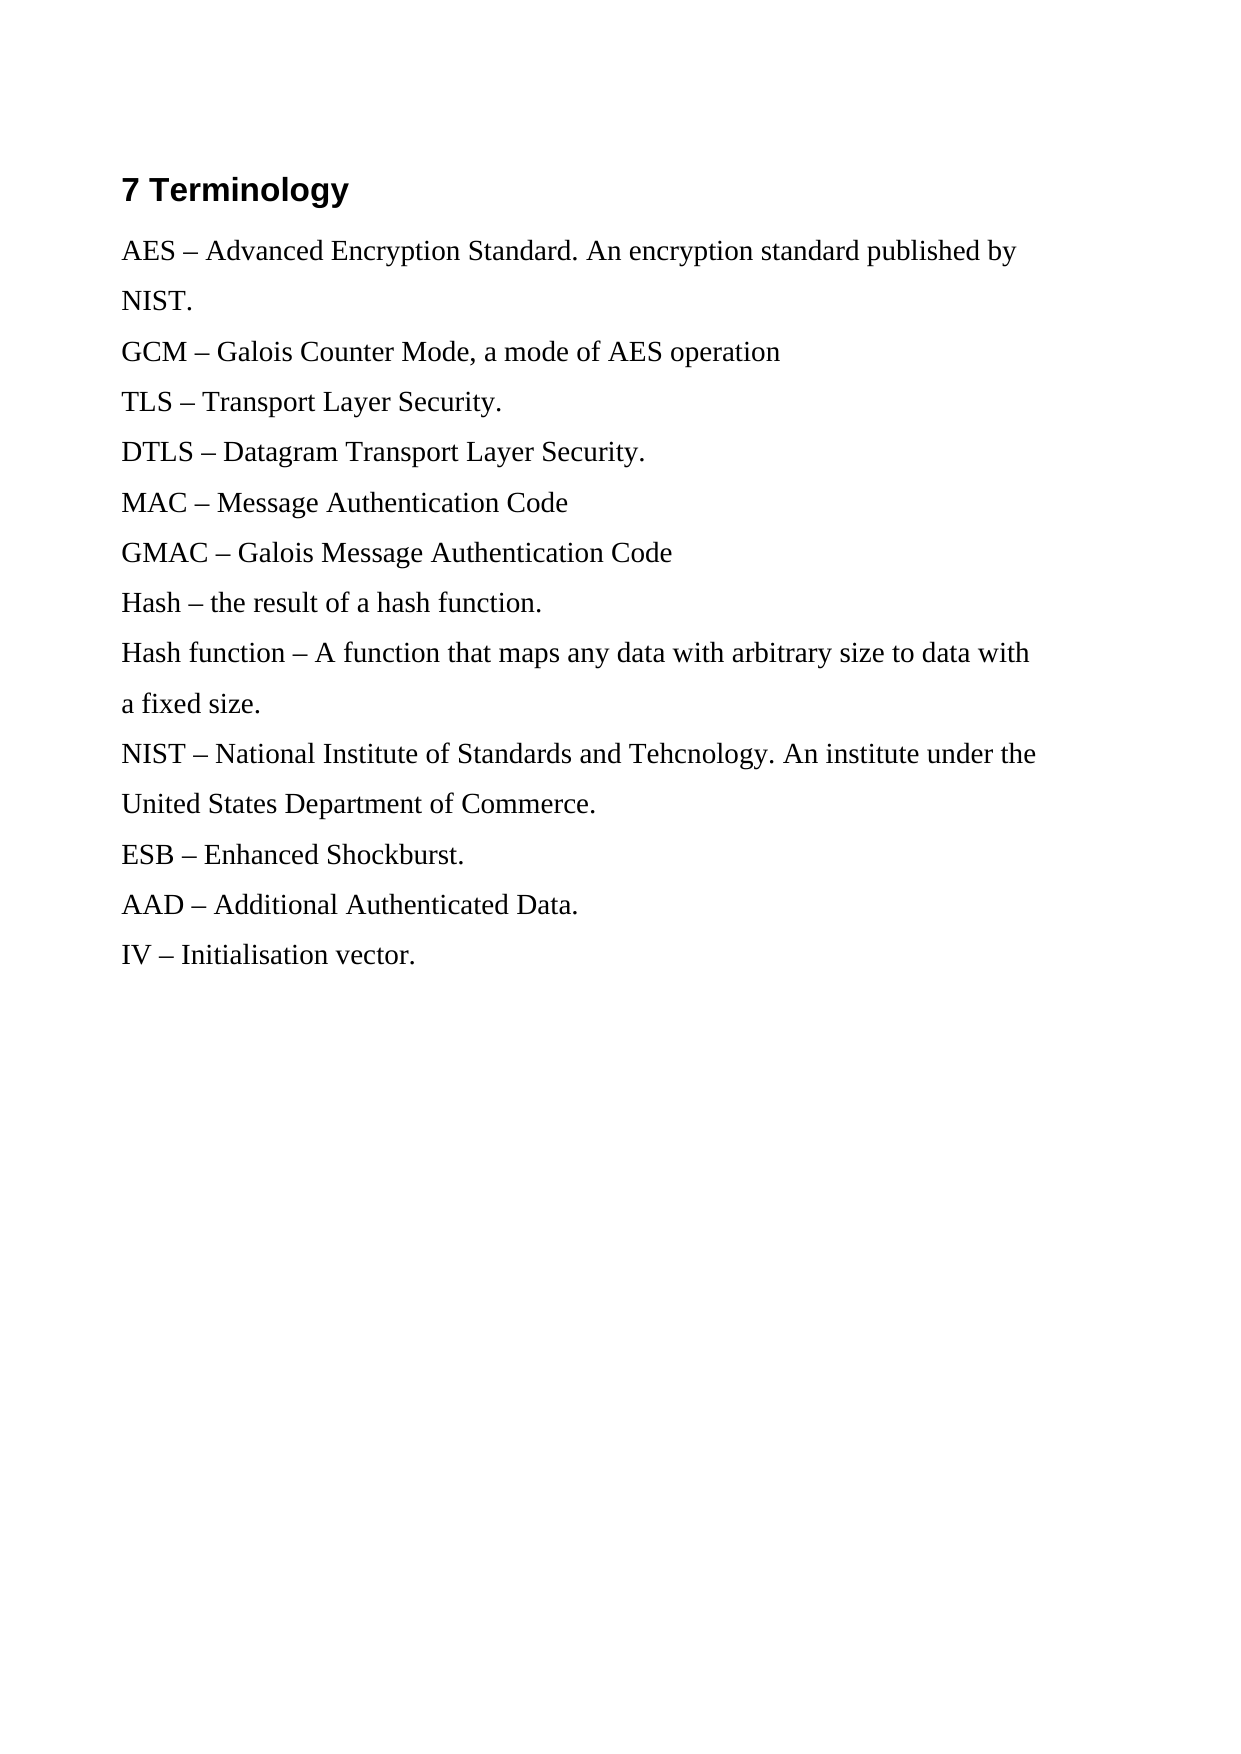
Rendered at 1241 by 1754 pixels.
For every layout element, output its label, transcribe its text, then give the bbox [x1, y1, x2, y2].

text MAC – Message Authentication Code [121, 485, 1042, 518]
text GMAC – Galois Message Authentication Code [121, 535, 1042, 568]
text Hash – the result of a hash function. [121, 585, 1042, 619]
text ESB – Enhanced Shockburst. [121, 837, 1042, 870]
text NIST – National Institute of Standards and Tehcnology. An institute under the United States Department of Commerce. [121, 736, 1042, 820]
text TLS – Transport Layer Security. [121, 384, 1042, 418]
text AAD – Additional Authenticated Data. [121, 887, 1042, 921]
text Hash function – A function that maps any data with arbitrary size to data with a fixed size. [121, 636, 1042, 719]
text IV – Initialisation vector. [121, 937, 1042, 971]
text DTLS – Datagram Transport Layer Security. [121, 434, 1042, 468]
text GCM – Galois Counter Mode, a mode of AES operation [121, 334, 1042, 367]
subtitle Terminology [121, 170, 1042, 208]
text AES – Advanced Encryption Standard. An encryption standard published by NIST. [121, 233, 1042, 317]
